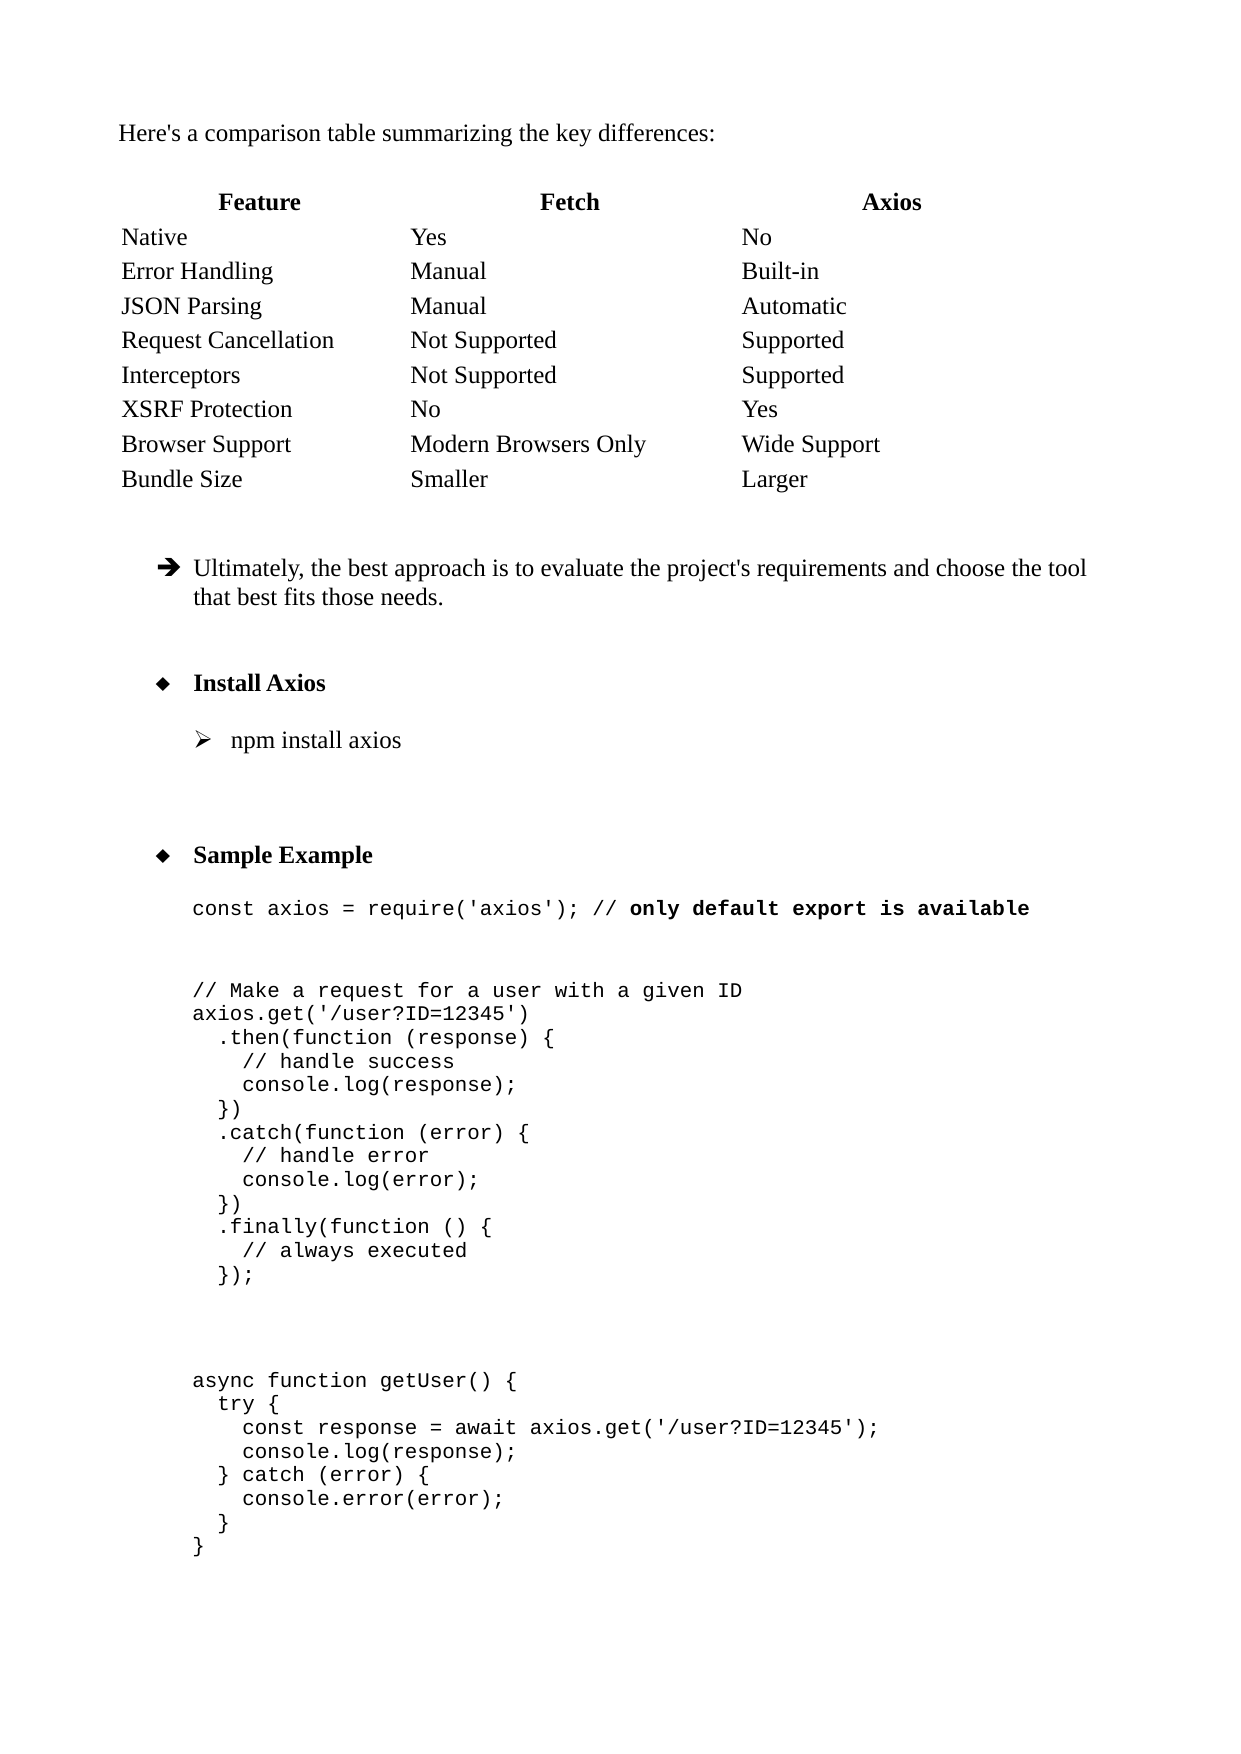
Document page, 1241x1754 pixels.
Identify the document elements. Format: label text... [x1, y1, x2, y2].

text try { [192, 1393, 1122, 1417]
table_cell Browser Support [118, 426, 407, 461]
table_header Fetch [407, 184, 738, 219]
table_cell Automatic [739, 288, 1051, 322]
table_cell Yes [407, 219, 738, 253]
table_cell No [739, 219, 1051, 253]
table_cell Interceptors [118, 357, 407, 392]
table_cell Native [118, 219, 407, 253]
text // handle error [192, 1145, 1122, 1169]
table_header Feature [118, 184, 407, 219]
list Install Axios [156, 668, 1122, 697]
table_cell Bundle Size [118, 461, 407, 495]
table_cell Not Supported [407, 323, 738, 357]
text console.log(error); [192, 1169, 1122, 1193]
list Ultimately, the best approach is to evaluate the project's requirements and choose the tool that best fits those needs. [156, 553, 1122, 610]
text // handle success [192, 1051, 1122, 1074]
table_cell XSRF Protection [118, 392, 407, 426]
table_cell Supported [739, 357, 1051, 392]
list npm install axios [193, 725, 1122, 754]
table_cell JSON Parsing [118, 288, 407, 322]
text // always executed [192, 1240, 1122, 1263]
text axios.get('/user?ID=12345') [192, 1003, 1122, 1027]
table_cell Manual [407, 253, 738, 288]
text } [192, 1512, 1122, 1535]
text .catch(function (error) { [192, 1122, 1122, 1145]
table_cell No [407, 392, 738, 426]
text // Make a request for a user with a given ID [192, 980, 1122, 1003]
table_cell Wide Support [739, 426, 1051, 461]
table_header Axios [739, 184, 1051, 219]
table_cell Supported [739, 323, 1051, 357]
table_cell Request Cancellation [118, 323, 407, 357]
table_cell Larger [739, 461, 1051, 495]
text }); [192, 1263, 1122, 1287]
table_cell Yes [739, 392, 1051, 426]
text }) [192, 1193, 1122, 1216]
text const response = await axios.get('/user?ID=12345'); [192, 1417, 1122, 1441]
text .then(function (response) { [192, 1027, 1122, 1051]
table_cell Smaller [407, 461, 738, 495]
text console.error(error); [192, 1488, 1122, 1512]
text }) [192, 1098, 1122, 1122]
text console.log(response); [192, 1441, 1122, 1464]
text } catch (error) { [192, 1464, 1122, 1488]
table_cell Manual [407, 288, 738, 322]
text async function getUser() { [192, 1370, 1122, 1393]
table_cell Not Supported [407, 357, 738, 392]
text Here's a comparison table summarizing the key differences: [118, 118, 1122, 147]
text } [192, 1535, 1122, 1559]
text console.log(response); [192, 1074, 1122, 1098]
table_cell Error Handling [118, 253, 407, 288]
list Sample Example [156, 840, 1122, 869]
text const axios = require('axios'); // only default export is available [192, 898, 1122, 922]
text .finally(function () { [192, 1216, 1122, 1240]
table_cell Built-in [739, 253, 1051, 288]
table_cell Modern Browsers Only [407, 426, 738, 461]
